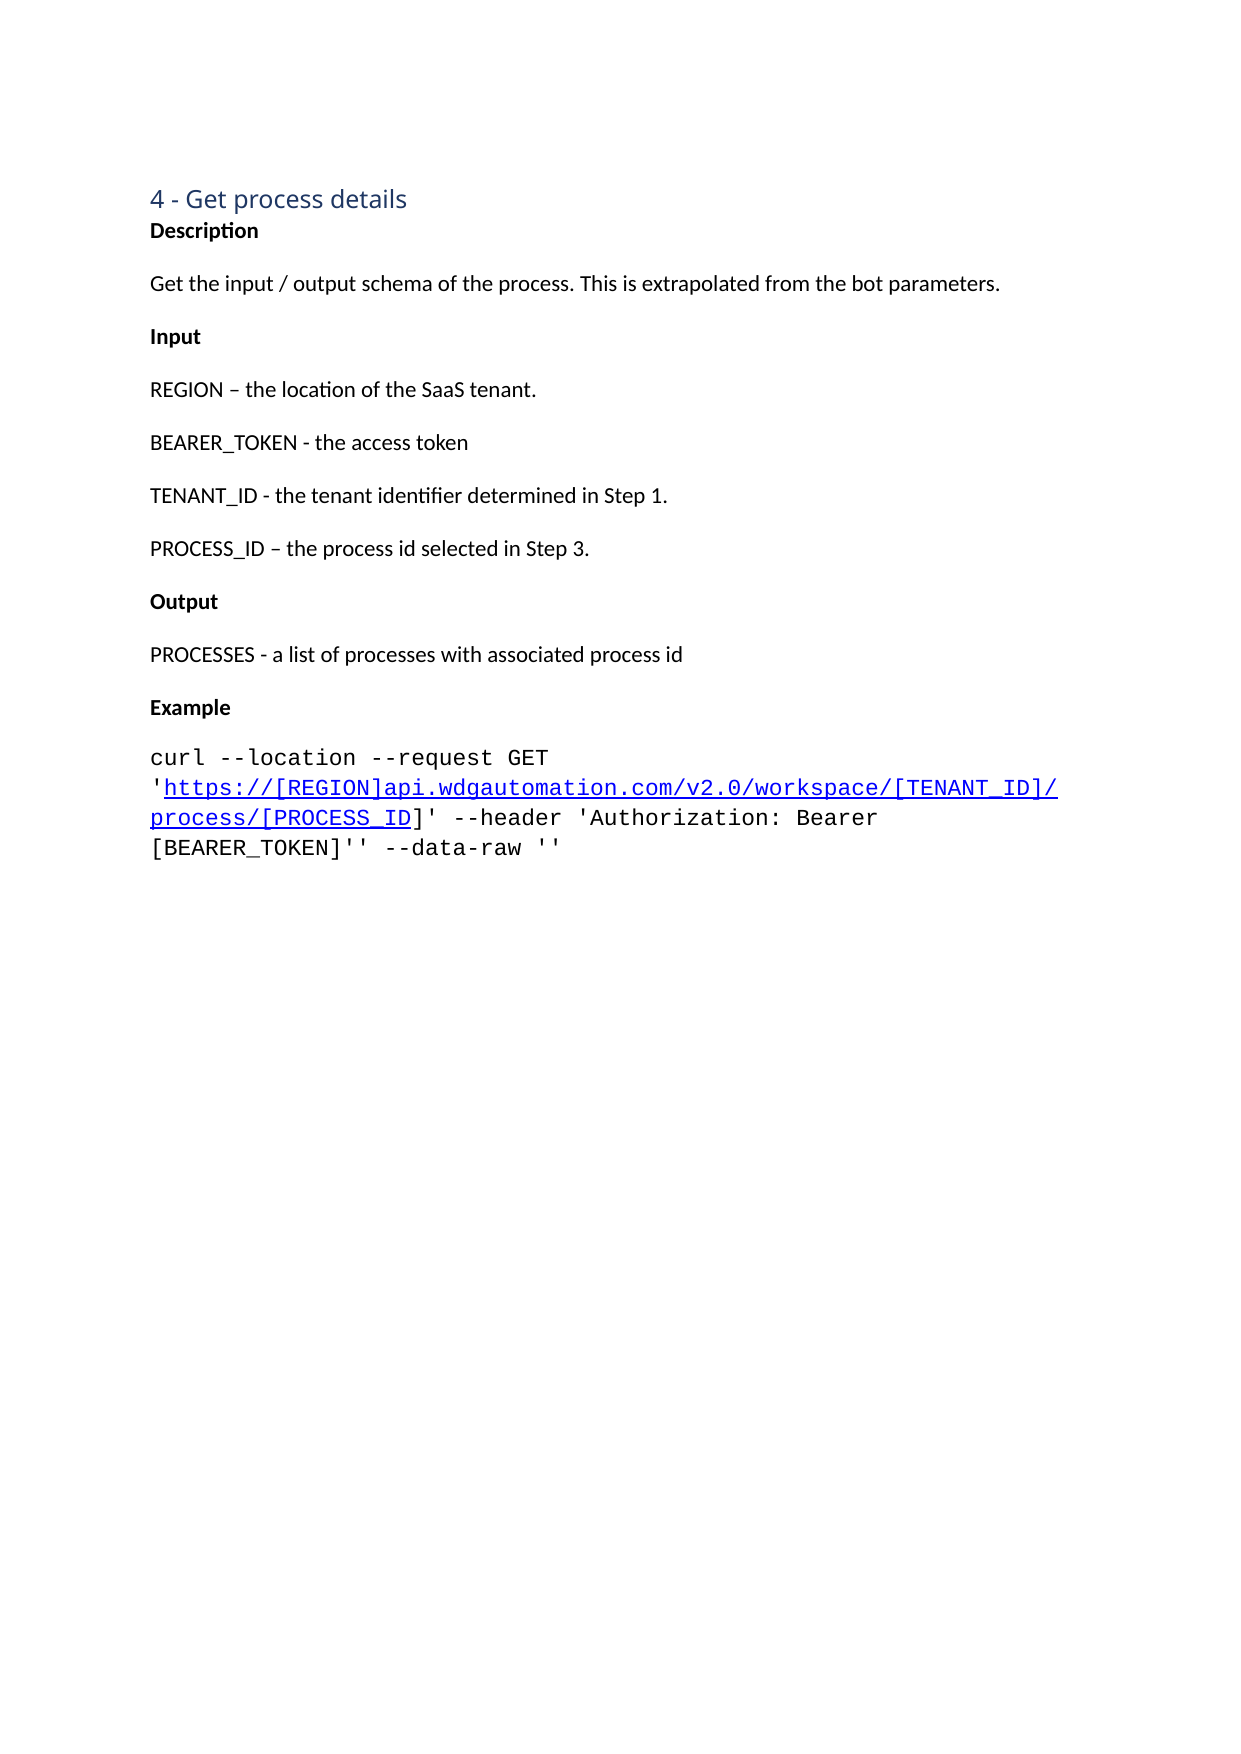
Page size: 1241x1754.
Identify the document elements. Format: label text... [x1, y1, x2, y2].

text Description [150, 216, 1090, 244]
text PROCESS_ID – the process id selected in Step 3. [150, 534, 1090, 562]
text Example [150, 693, 1090, 721]
text Get the input / output schema of the process. This is extrapolated from the bot parameters. [150, 269, 1090, 297]
text REGION – the location of the SaaS tenant. [150, 375, 1090, 403]
text curl --location --request GET 'https://[REGION]api.wdgautomation.com/v2.0/workspace/[TENANT_ID]/process/[PROCESS_ID]' --header 'Authorization: Bearer [BEARER_TOKEN]'' --data-raw '' [150, 746, 1090, 862]
text Input [150, 322, 1090, 350]
text Output [150, 587, 1090, 615]
text BEARER_TOKEN - the access token [150, 428, 1090, 456]
text TENANT_ID - the tenant identifier determined in Step 1. [150, 481, 1090, 509]
text PROCESSES - a list of processes with associated process id [150, 640, 1090, 668]
subtitle 4 - Get process details [150, 182, 1090, 216]
